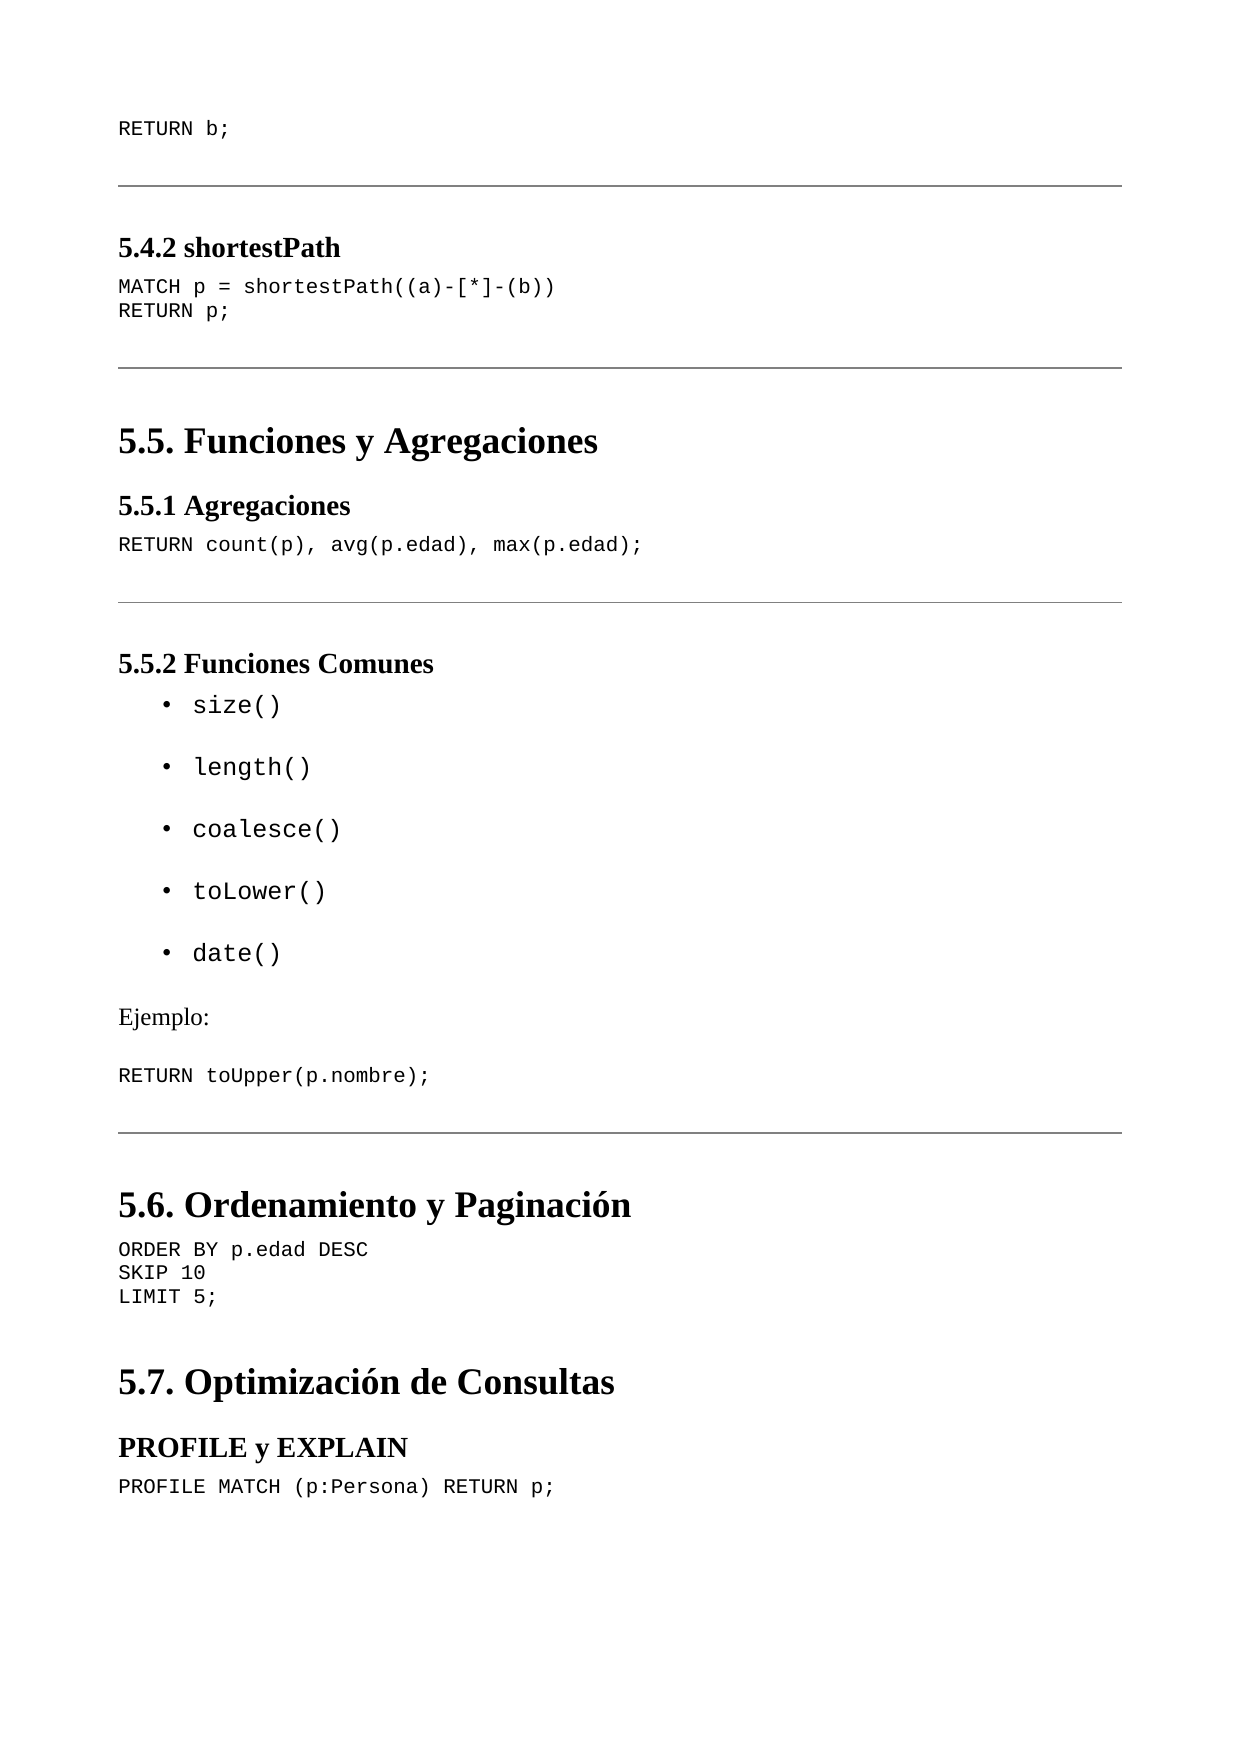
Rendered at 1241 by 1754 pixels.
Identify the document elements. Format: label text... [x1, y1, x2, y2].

text MATCH p = shortestPath((a)-[*]-(b)) [118, 276, 1122, 300]
text RETURN b; [118, 118, 1122, 142]
list size() [162, 692, 1122, 721]
subtitle 5.4.2 shortestPath [118, 230, 1122, 264]
text ORDER BY p.edad DESC [118, 1238, 1122, 1262]
text RETURN p; [118, 300, 1122, 323]
text PROFILE MATCH (p:Persona) RETURN p; [118, 1476, 1122, 1500]
text RETURN toUpper(p.nombre); [118, 1065, 1122, 1088]
text RETURN count(p), avg(p.edad), max(p.edad); [118, 534, 1122, 558]
list toLower() [162, 878, 1122, 907]
subtitle PROFILE y EXPLAIN [118, 1430, 1122, 1463]
subtitle 5.5.1 Agregaciones [118, 488, 1122, 522]
list date() [162, 940, 1122, 968]
subtitle 5.7. Optimización de Consultas [118, 1360, 1122, 1403]
list length() [162, 754, 1122, 783]
text LIMIT 5; [118, 1286, 1122, 1309]
subtitle 5.5. Funciones y Agregaciones [118, 418, 1122, 461]
subtitle 5.6. Ordenamiento y Paginación [118, 1183, 1122, 1226]
text SKIP 10 [118, 1262, 1122, 1286]
list coalesce() [162, 816, 1122, 844]
subtitle 5.5.2 Funciones Comunes [118, 646, 1122, 680]
text Ejemplo: [118, 1002, 1122, 1031]
